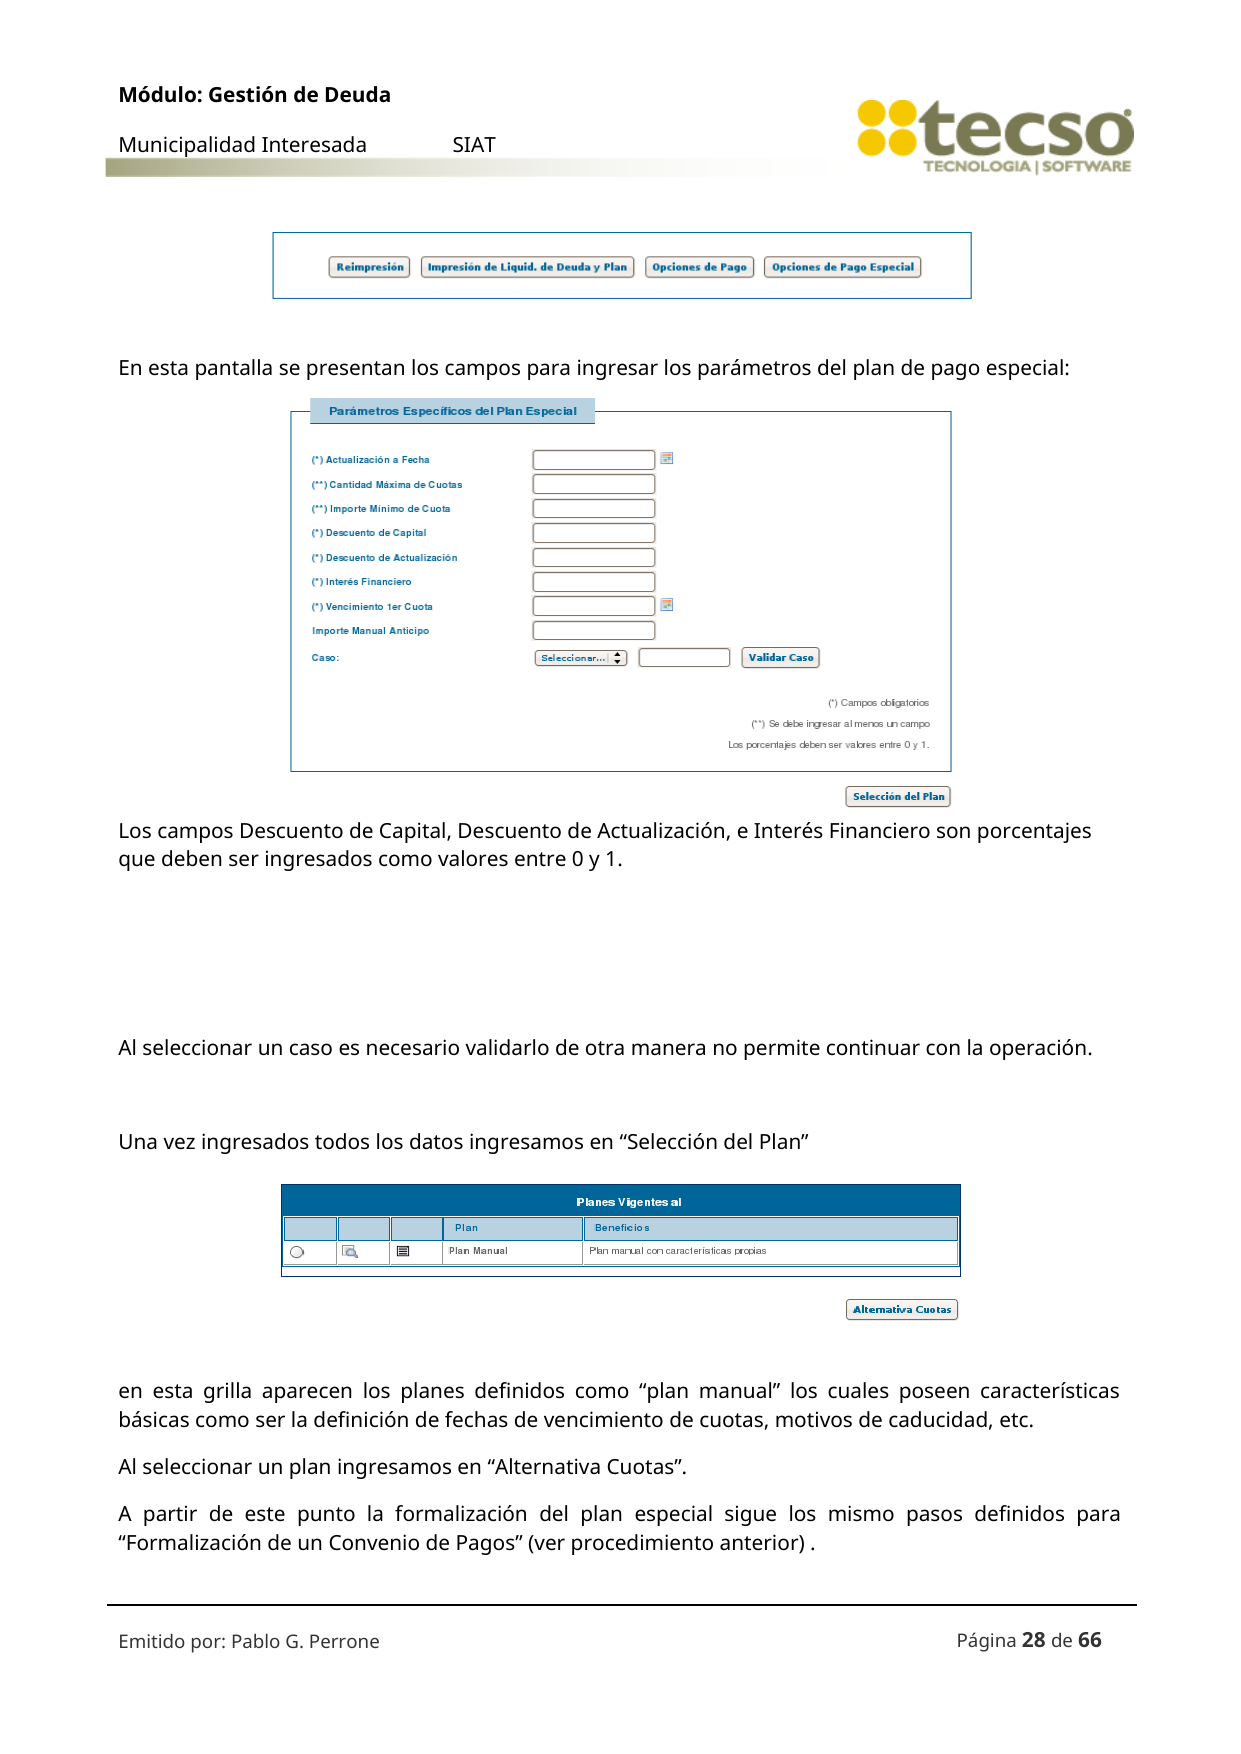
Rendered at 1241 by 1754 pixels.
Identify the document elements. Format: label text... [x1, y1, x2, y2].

picture [255, 232, 985, 305]
text Al seleccionar un plan ingresamos en “Alternativa Cuotas”. [118, 1452, 1122, 1481]
picture [105, 100, 1134, 177]
text Una vez ingresados todos los datos ingresamos en “Selección del Plan” [118, 1127, 1122, 1156]
text A partir de este punto la formalización del plan especial sigue los mismo pasos definidos para “Formalización de un Convenio de Pagos” (ver procedimiento anterior) . [118, 1499, 1122, 1556]
picture [271, 1182, 969, 1328]
text Los campos Descuento de Capital, Descuento de Actualización, e Interés Financiero son porcentajes que deben ser ingresados como valores entre 0 y 1. [118, 401, 1122, 873]
text Al seleccionar un caso es necesario validarlo de otra manera no permite continuar con la operación. [118, 1033, 1122, 1061]
text en esta grilla aparecen los planes definidos como “plan manual” los cuales poseen características básicas como ser la definición de fechas de vencimiento de cuotas, motivos de caducidad, etc. [118, 1377, 1122, 1433]
picture [278, 396, 963, 815]
text En esta pantalla se presentan los campos para ingresar los parámetros del plan de pago especial: [118, 353, 1122, 382]
